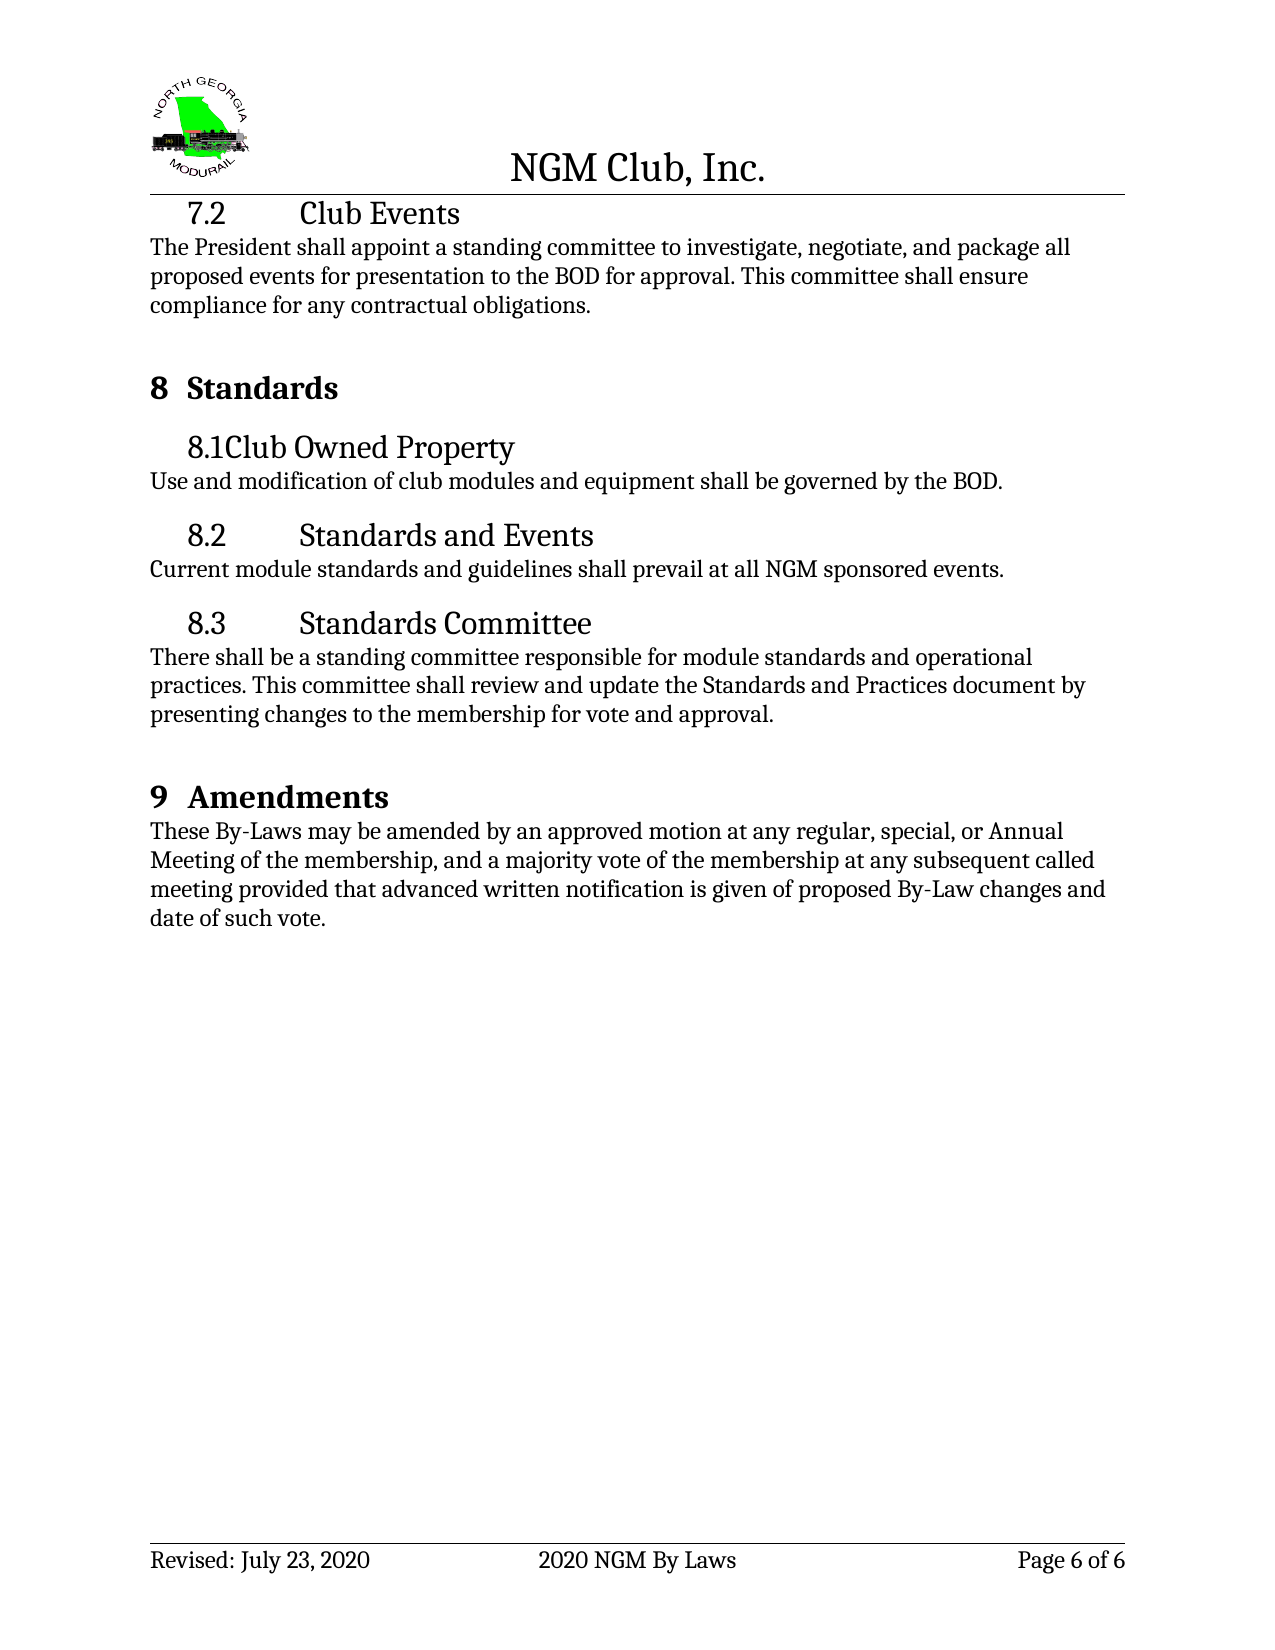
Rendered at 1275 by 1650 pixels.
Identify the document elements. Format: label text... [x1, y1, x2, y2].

text The President shall appoint a standing committee to investigate, negotiate, and package all proposed events for presentation to the BOD for approval. This committee shall ensure compliance for any contractual obligations. [150, 233, 1125, 319]
picture [150, 75, 251, 182]
subtitle Standards and Events [187, 516, 1125, 555]
subtitle Club Owned Property [187, 428, 1125, 467]
subtitle Club Events [187, 195, 1125, 233]
text Current module standards and guidelines shall prevail at all NGM sponsored events. [150, 555, 1125, 583]
subtitle Amendments [150, 779, 1125, 817]
subtitle Standards [150, 369, 1125, 408]
text Use and modification of club modules and equipment shall be governed by the BOD. [150, 467, 1125, 496]
text There shall be a standing committee responsible for module standards and operational practices. This committee shall review and update the Standards and Practices document by presenting changes to the membership for vote and approval. [150, 643, 1125, 729]
text These By-Laws may be amended by an approved motion at any regular, special, or Annual Meeting of the membership, and a majority vote of the membership at any subsequent called meeting provided that advanced written notification is given of proposed By-Law changes and date of such vote. [150, 817, 1125, 932]
subtitle Standards Committee [187, 604, 1125, 643]
